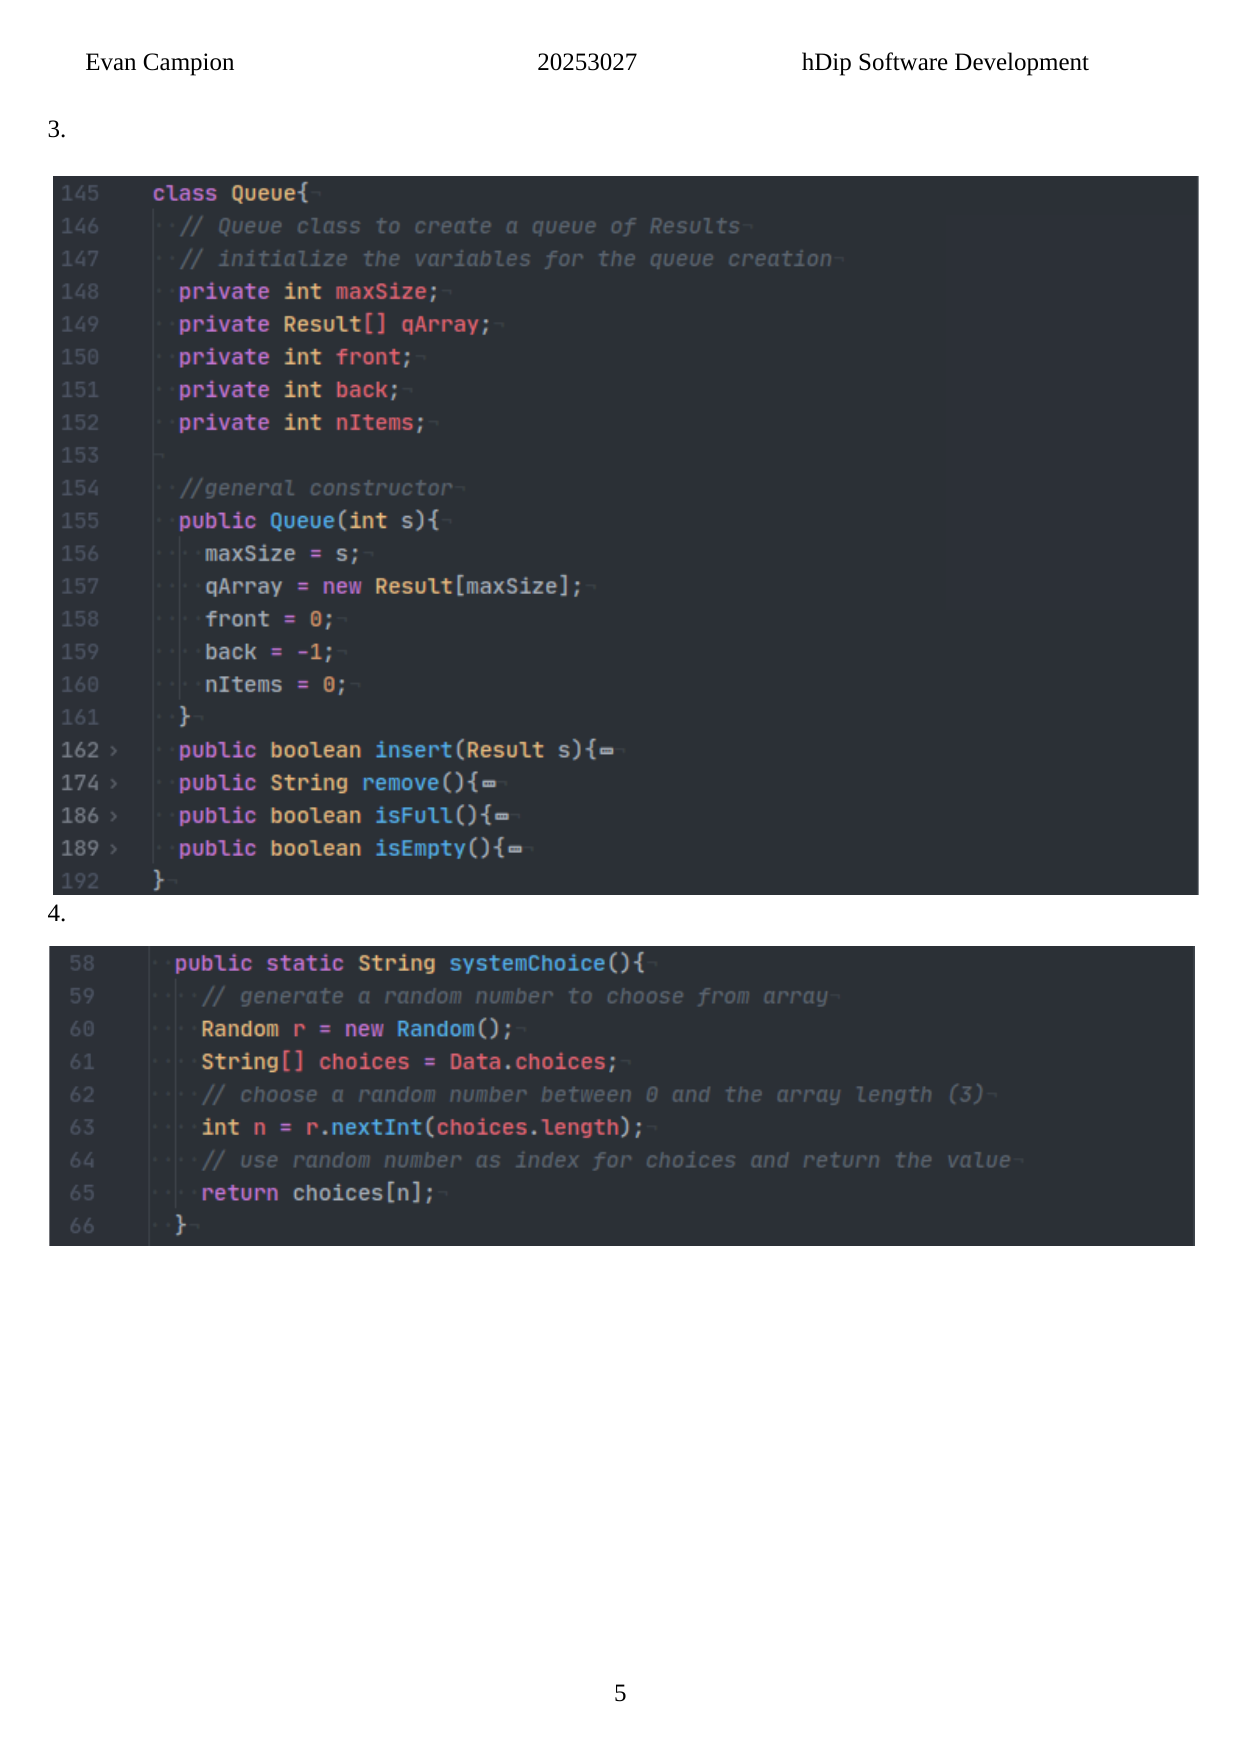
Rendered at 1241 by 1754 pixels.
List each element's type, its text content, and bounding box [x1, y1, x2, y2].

picture [53, 176, 1199, 895]
text 4. [47, 161, 1193, 927]
text 3. [47, 114, 1193, 143]
picture [49, 946, 1195, 1246]
